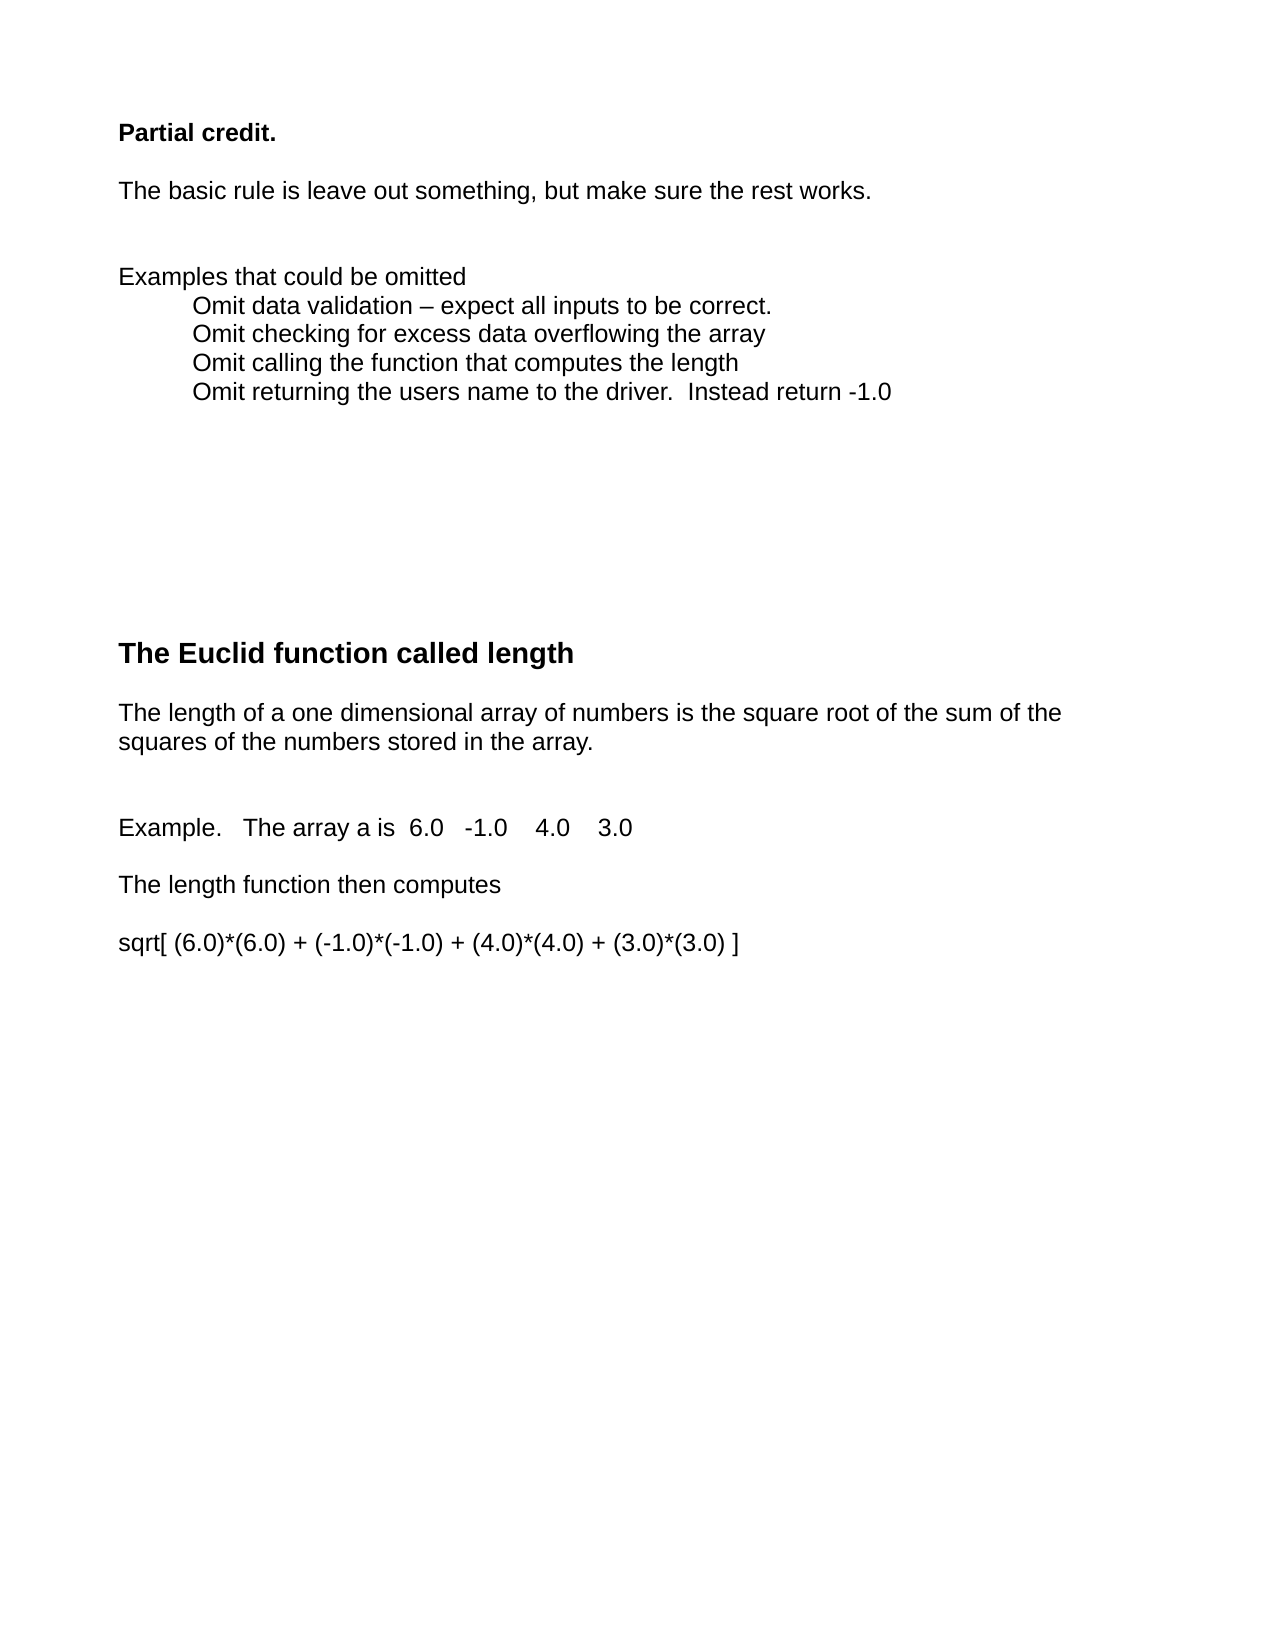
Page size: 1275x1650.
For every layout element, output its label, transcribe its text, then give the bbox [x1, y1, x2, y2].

text The basic rule is leave out something, but make sure the rest works. [118, 176, 1157, 204]
text Partial credit. [118, 118, 1157, 147]
text Examples that could be omitted [118, 262, 1157, 291]
text The length function then computes [118, 870, 1157, 899]
text The length of a one dimensional array of numbers is the square root of the sum of the squares of the numbers stored in the array. [118, 698, 1157, 755]
text The Euclid function called length [118, 636, 1157, 669]
text Omit checking for excess data overflowing the array [118, 319, 1157, 348]
text Omit calling the function that computes the length [118, 348, 1157, 377]
text Omit data validation – expect all inputs to be correct. [118, 291, 1157, 319]
text Omit returning the users name to the driver. Instead return -1.0 [118, 377, 1157, 406]
text sqrt[ (6.0)*(6.0) + (-1.0)*(-1.0) + (4.0)*(4.0) + (3.0)*(3.0) ] [118, 928, 1157, 957]
text Example. The array a is 6.0 -1.0 4.0 3.0 [118, 813, 1157, 842]
